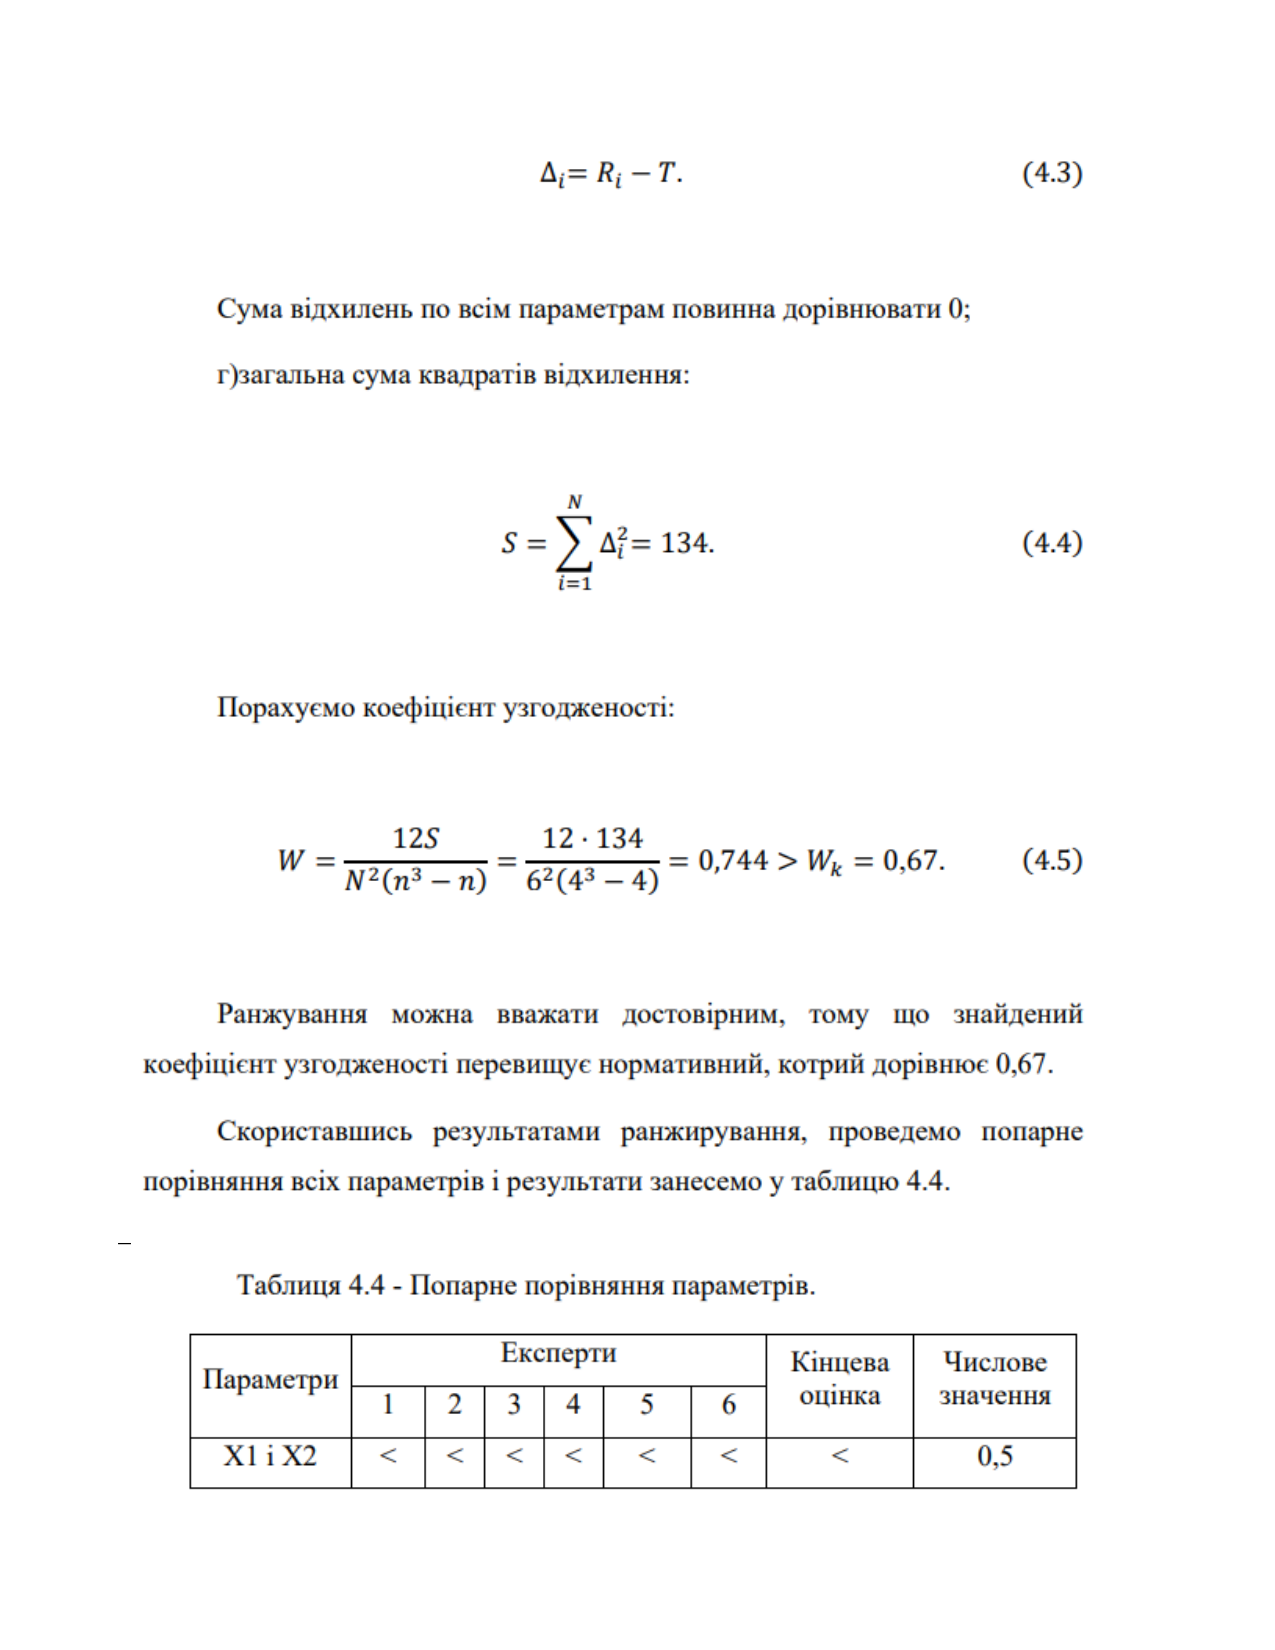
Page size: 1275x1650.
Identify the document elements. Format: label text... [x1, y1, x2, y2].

picture [171, 1265, 1104, 1519]
text _ [118, 118, 1157, 1247]
picture [136, 118, 1139, 1214]
